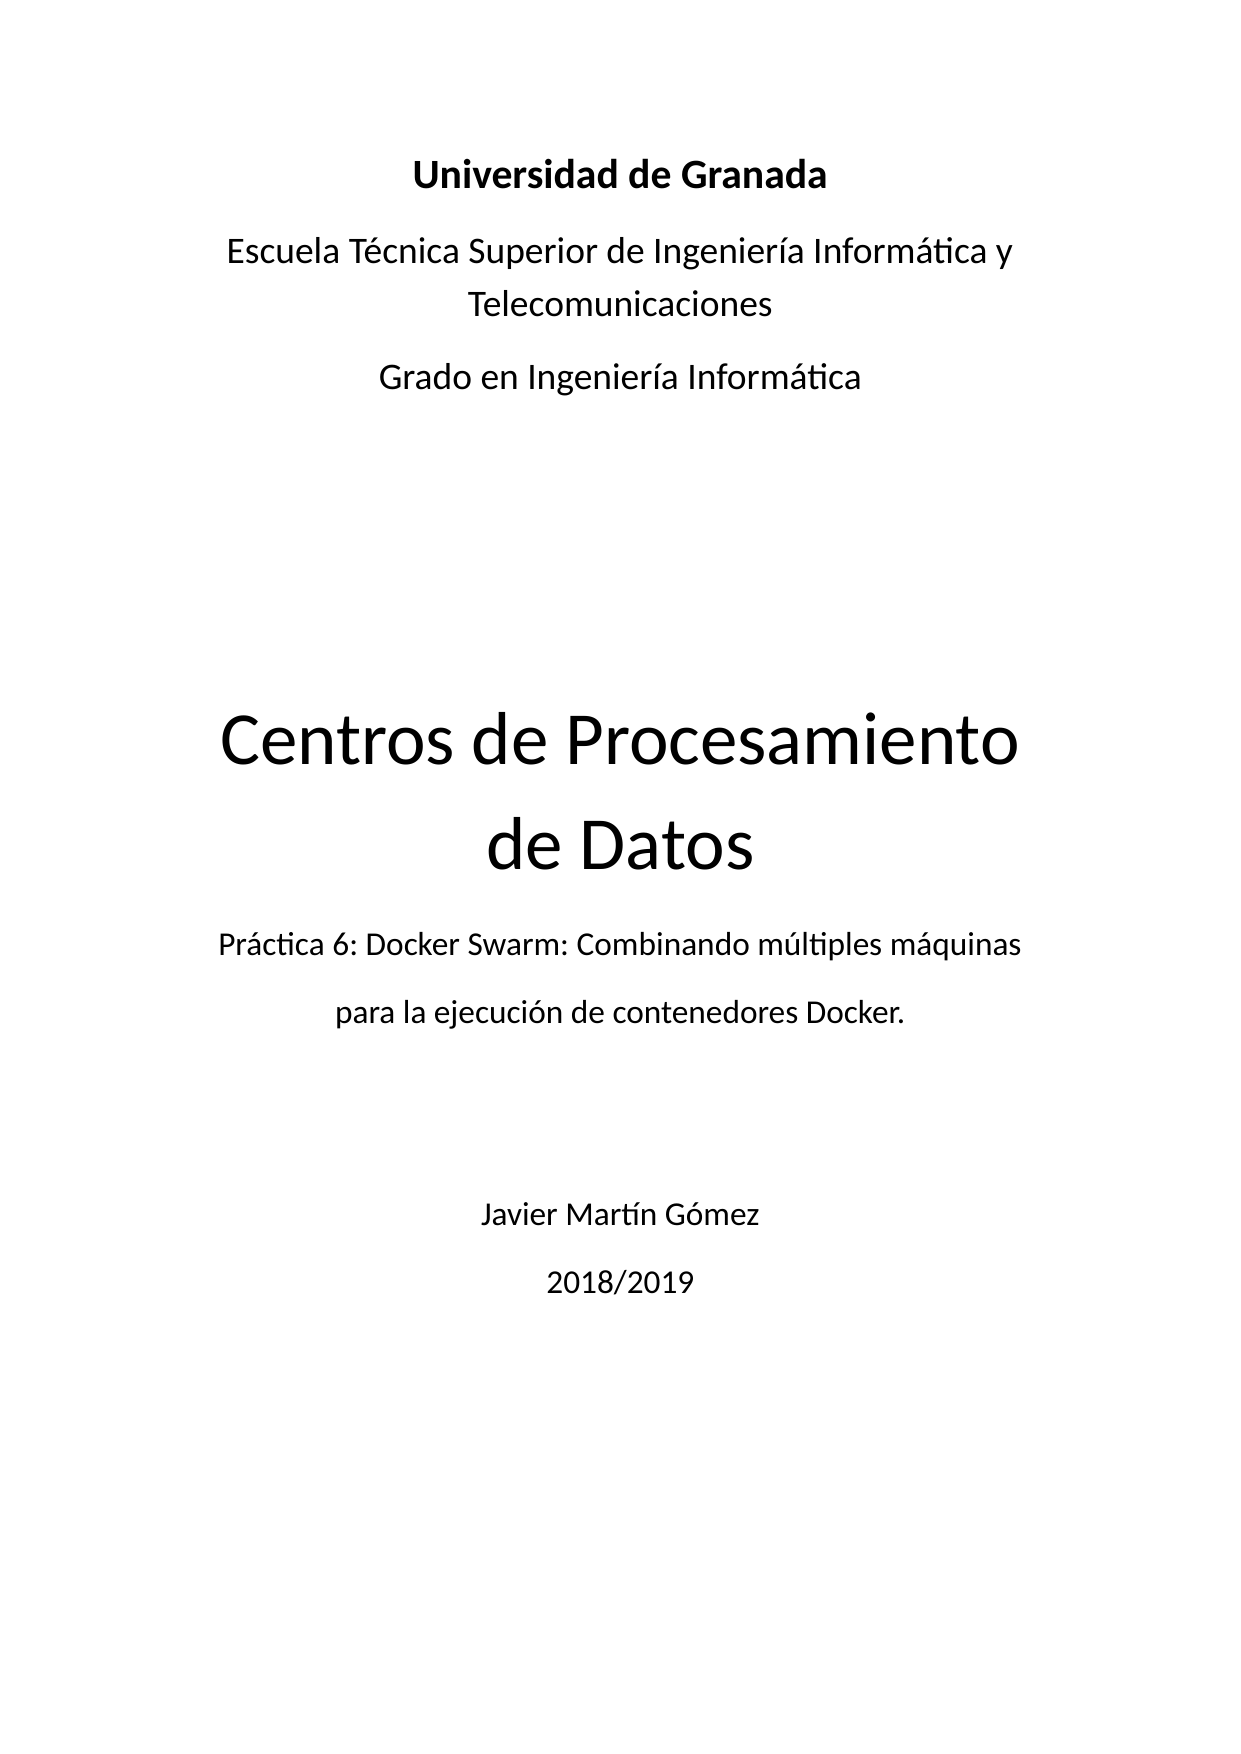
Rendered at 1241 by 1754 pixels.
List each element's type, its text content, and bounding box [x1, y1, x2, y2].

text 2018/2019 [177, 1261, 1063, 1302]
text Grado en Ingeniería Informática [177, 353, 1063, 399]
text Universidad de Granada [177, 148, 1063, 198]
text Centros de Procesamiento de Datos [177, 692, 1063, 888]
text Escuela Técnica Superior de Ingeniería Informática y Telecomunicaciones [177, 227, 1063, 325]
text Javier Martín Gómez [177, 1193, 1063, 1234]
text para la ejecución de contenedores Docker. [177, 991, 1063, 1031]
text Práctica 6: Docker Swarm: Combinando múltiples máquinas [177, 923, 1063, 964]
